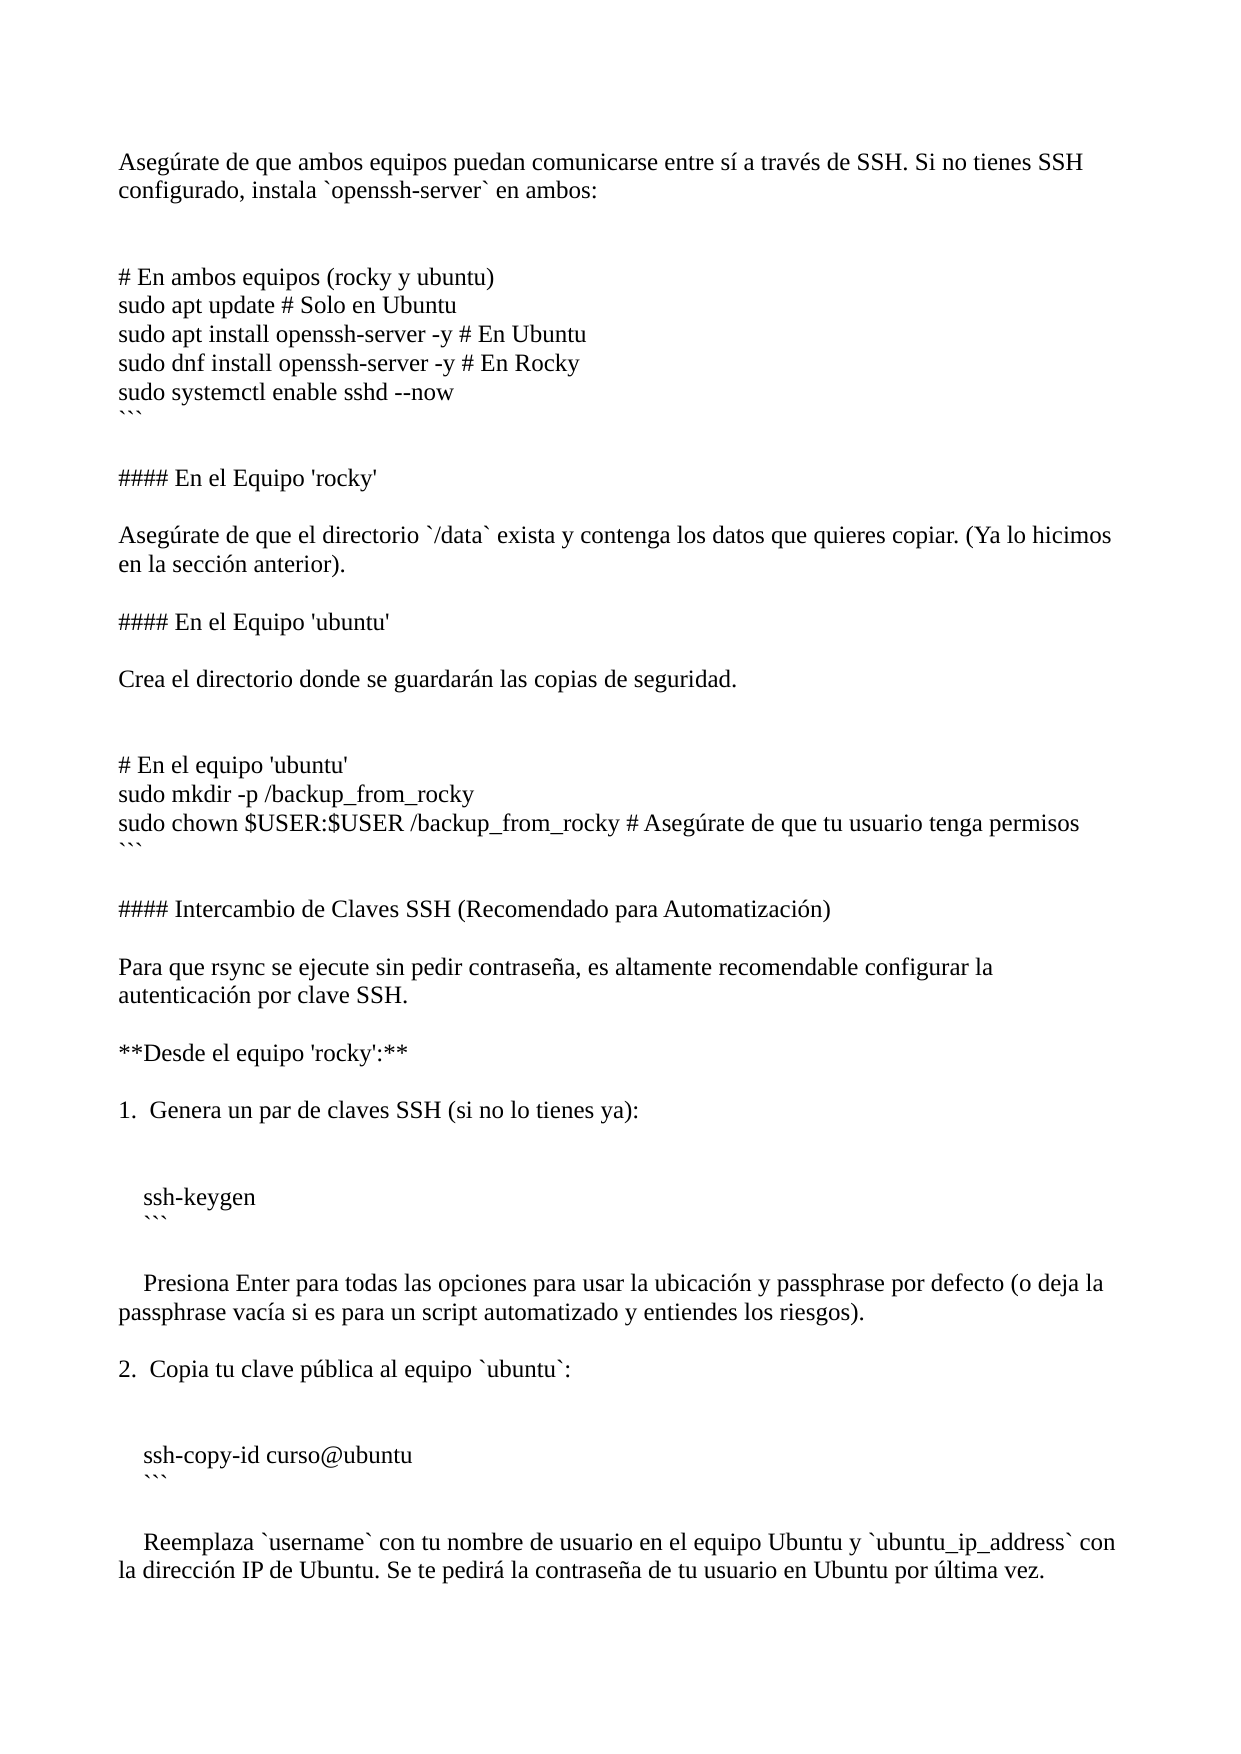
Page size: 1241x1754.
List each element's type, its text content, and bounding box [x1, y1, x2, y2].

text Asegúrate de que el directorio `/data` exista y contenga los datos que quieres copiar. (Ya lo hicimos en la sección anterior). [118, 521, 1122, 578]
text # En el equipo 'ubuntu' [118, 751, 1122, 779]
text ``` [118, 406, 1122, 434]
text Presiona Enter para todas las opciones para usar la ubicación y passphrase por defecto (o deja la passphrase vacía si es para un script automatizado y entiendes los riesgos). [118, 1268, 1122, 1326]
text #### En el Equipo 'rocky' [118, 463, 1122, 492]
text ``` [118, 837, 1122, 866]
text sudo mkdir -p /backup_from_rocky [118, 779, 1122, 808]
text 1. Genera un par de claves SSH (si no lo tienes ya): [118, 1096, 1122, 1124]
text #### En el Equipo 'ubuntu' [118, 607, 1122, 636]
text 2. Copia tu clave pública al equipo `ubuntu`: [118, 1354, 1122, 1383]
text Para que rsync se ejecute sin pedir contraseña, es altamente recomendable configurar la autenticación por clave SSH. [118, 952, 1122, 1009]
text Crea el directorio donde se guardarán las copias de seguridad. [118, 664, 1122, 693]
text ``` [118, 1211, 1122, 1239]
text # En ambos equipos (rocky y ubuntu) [118, 262, 1122, 291]
text Reemplaza `username` con tu nombre de usuario en el equipo Ubuntu y `ubuntu_ip_address` con la dirección IP de Ubuntu. Se te pedirá la contraseña de tu usuario en Ubuntu por última vez. [118, 1527, 1122, 1584]
text Asegúrate de que ambos equipos puedan comunicarse entre sí a través de SSH. Si no tienes SSH configurado, instala `openssh-server` en ambos: [118, 147, 1122, 204]
text sudo apt install openssh-server -y # En Ubuntu [118, 319, 1122, 348]
text **Desde el equipo 'rocky':** [118, 1038, 1122, 1067]
text ``` [118, 1469, 1122, 1498]
text sudo chown $USER:$USER /backup_from_rocky # Asegúrate de que tu usuario tenga permisos [118, 808, 1122, 837]
text #### Intercambio de Claves SSH (Recomendado para Automatización) [118, 894, 1122, 923]
text ssh-copy-id curso@ubuntu [118, 1441, 1122, 1469]
text ssh-keygen [118, 1182, 1122, 1211]
text sudo systemctl enable sshd --now [118, 377, 1122, 406]
text sudo dnf install openssh-server -y # En Rocky [118, 348, 1122, 377]
text sudo apt update # Solo en Ubuntu [118, 291, 1122, 319]
